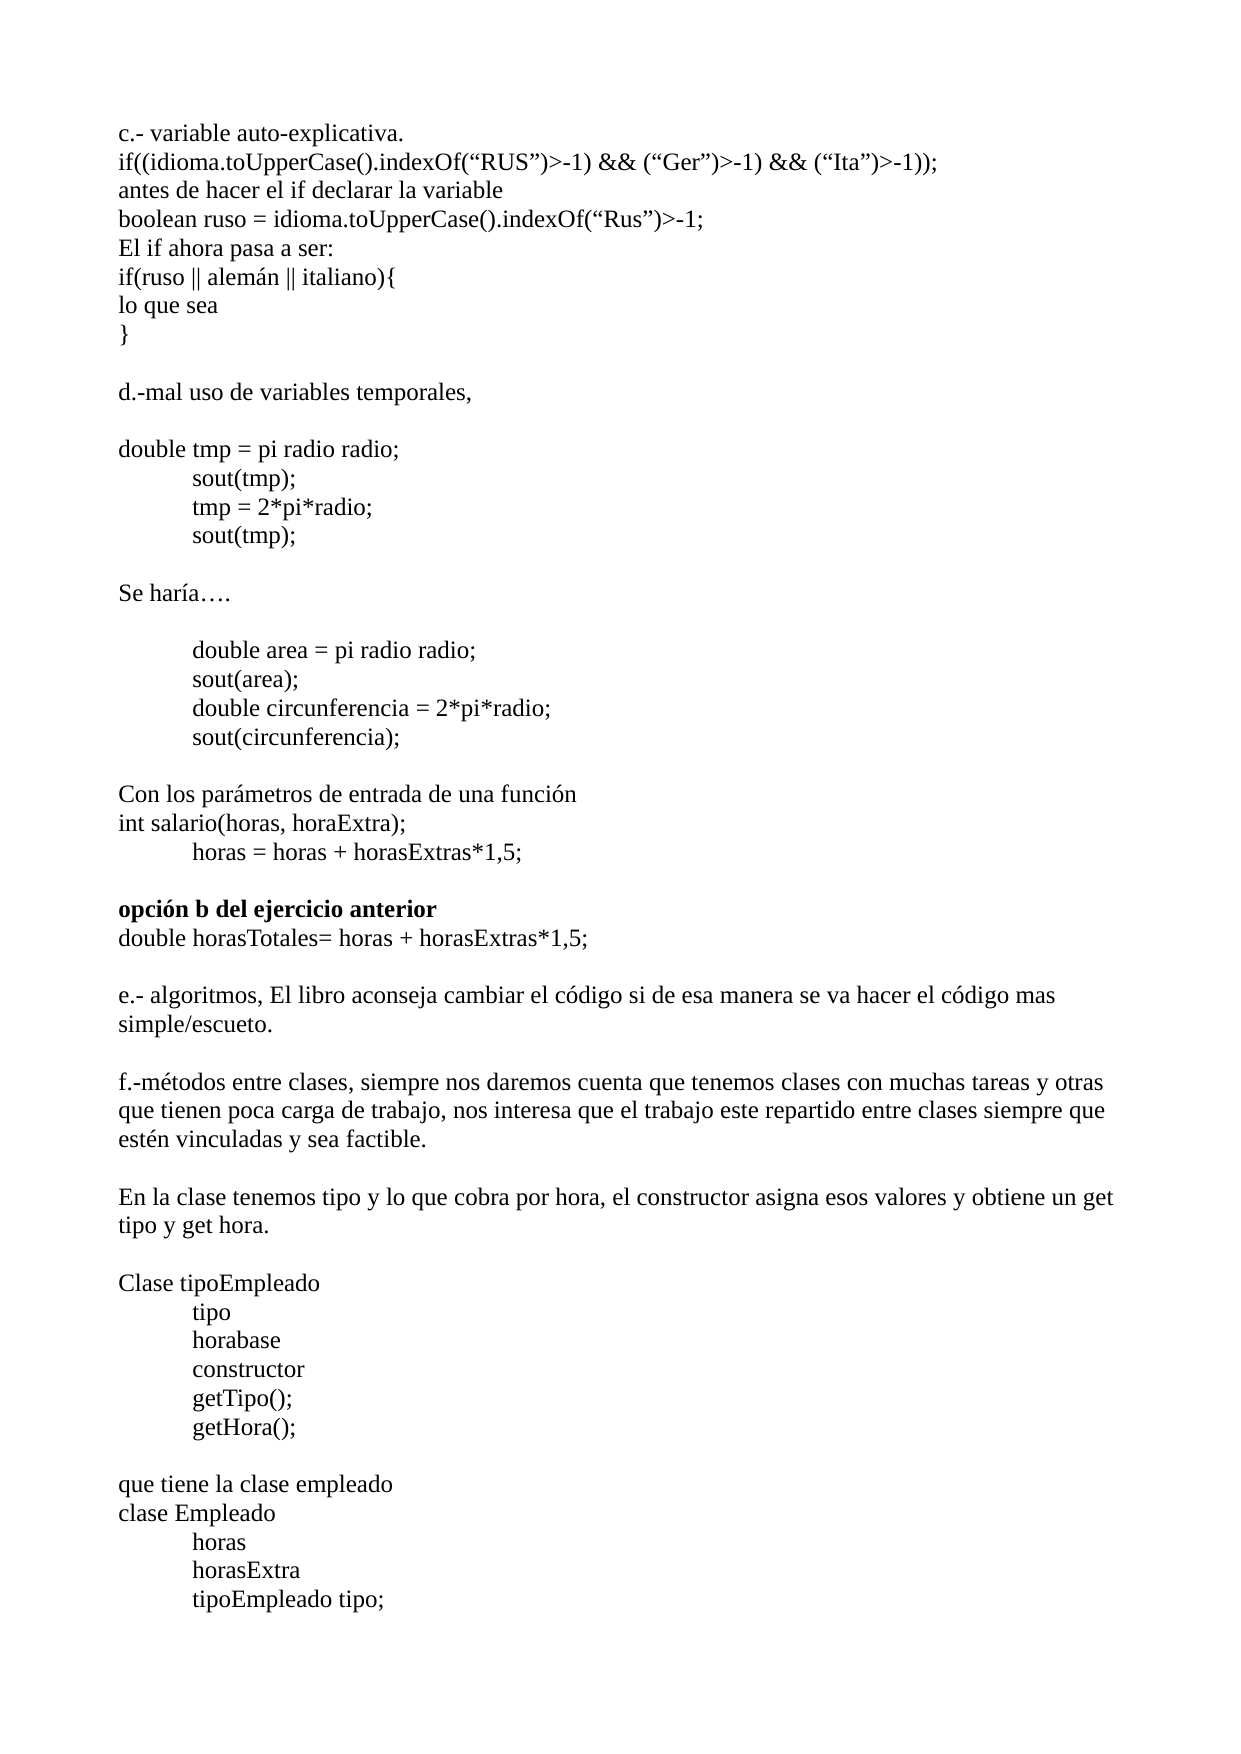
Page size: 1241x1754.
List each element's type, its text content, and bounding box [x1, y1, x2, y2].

text double horasTotales= horas + horasExtras*1,5; [118, 923, 1122, 952]
text horabase [118, 1326, 1122, 1354]
text sout(tmp); [118, 521, 1122, 549]
text El if ahora pasa a ser: [118, 233, 1122, 262]
text horasExtra [118, 1556, 1122, 1584]
text double circunferencia = 2*pi*radio; [118, 693, 1122, 722]
text horas = horas + horasExtras*1,5; [118, 837, 1122, 866]
text if(ruso || alemán || italiano){ [118, 262, 1122, 291]
text sout(circunferencia); [118, 722, 1122, 751]
text if((idioma.toUpperCase().indexOf(“RUS”)>-1) && (“Ger”)>-1) && (“Ita”)>-1)); [118, 147, 1122, 176]
text getHora(); [118, 1412, 1122, 1441]
text } [118, 319, 1122, 348]
text Clase tipoEmpleado [118, 1268, 1122, 1297]
text double tmp = pi radio radio; [118, 434, 1122, 463]
text constructor [118, 1354, 1122, 1383]
text tipoEmpleado tipo; [118, 1584, 1122, 1613]
text f.-métodos entre clases, siempre nos daremos cuenta que tenemos clases con muchas tareas y otras que tienen poca carga de trabajo, nos interesa que el trabajo este repartido entre clases siempre que estén vinculadas y sea factible. [118, 1067, 1122, 1153]
text double area = pi radio radio; [118, 636, 1122, 664]
text Con los parámetros de entrada de una función [118, 779, 1122, 808]
text En la clase tenemos tipo y lo que cobra por hora, el constructor asigna esos valores y obtiene un get tipo y get hora. [118, 1182, 1122, 1239]
text boolean ruso = idioma.toUpperCase().indexOf(“Rus”)>-1; [118, 204, 1122, 233]
text e.- algoritmos, El libro aconseja cambiar el código si de esa manera se va hacer el código mas simple/escueto. [118, 981, 1122, 1038]
text Se haría…. [118, 578, 1122, 607]
text antes de hacer el if declarar la variable [118, 176, 1122, 204]
text clase Empleado [118, 1498, 1122, 1527]
text tipo [118, 1297, 1122, 1326]
text lo que sea [118, 291, 1122, 319]
text que tiene la clase empleado [118, 1469, 1122, 1498]
text c.- variable auto-explicativa. [118, 118, 1122, 147]
text tmp = 2*pi*radio; [118, 492, 1122, 521]
text horas [118, 1527, 1122, 1556]
text sout(tmp); [118, 463, 1122, 492]
text getTipo(); [118, 1383, 1122, 1412]
text sout(area); [118, 664, 1122, 693]
text int salario(horas, horaExtra); [118, 808, 1122, 837]
text opción b del ejercicio anterior [118, 894, 1122, 923]
text d.-mal uso de variables temporales, [118, 377, 1122, 406]
